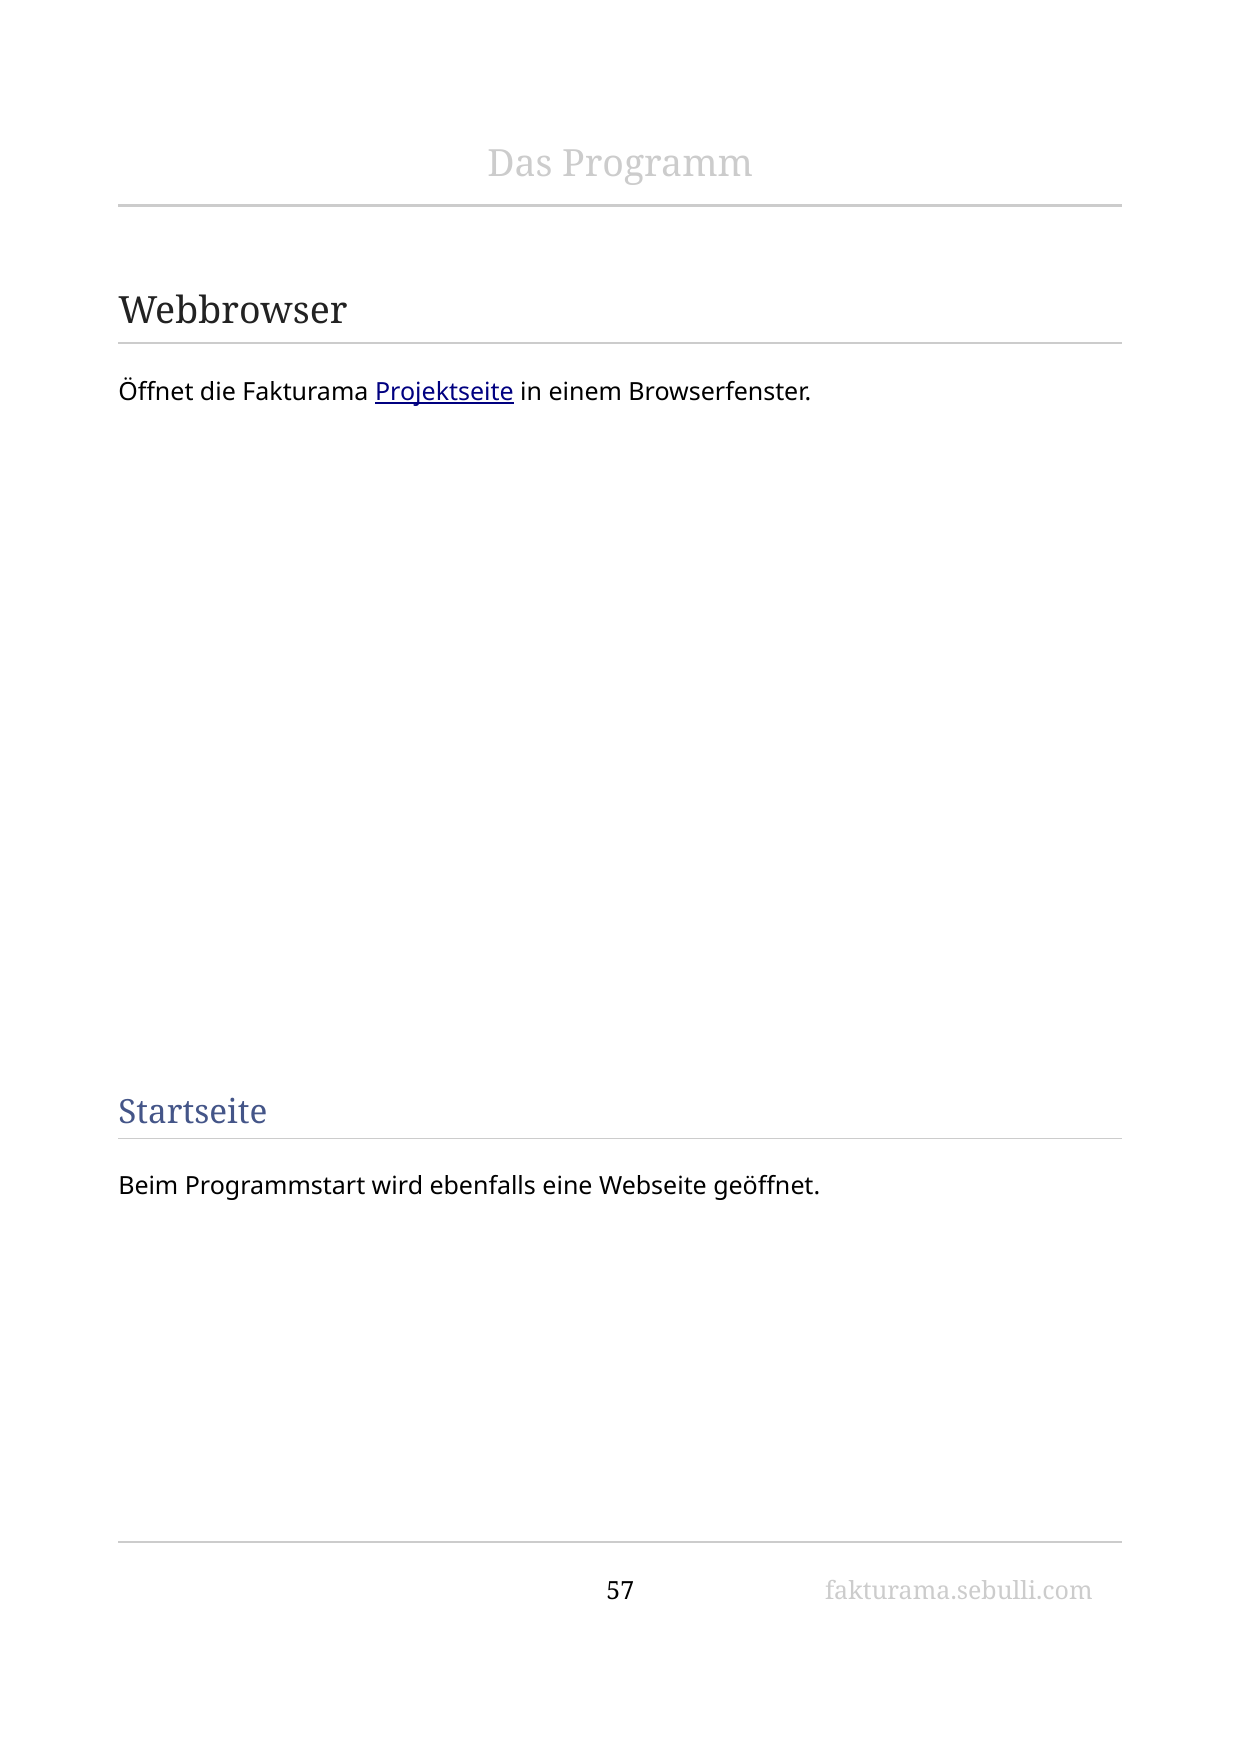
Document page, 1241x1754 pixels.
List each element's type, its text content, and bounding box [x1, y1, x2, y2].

text Öffnet die Fakturama Projektseite in einem Browserfenster. [118, 373, 1122, 407]
subtitle Startseite [118, 1088, 1122, 1138]
text Beim Programmstart wird ebenfalls eine Webseite geöffnet. [118, 1168, 1122, 1202]
subtitle Webbrowser [118, 283, 1122, 342]
